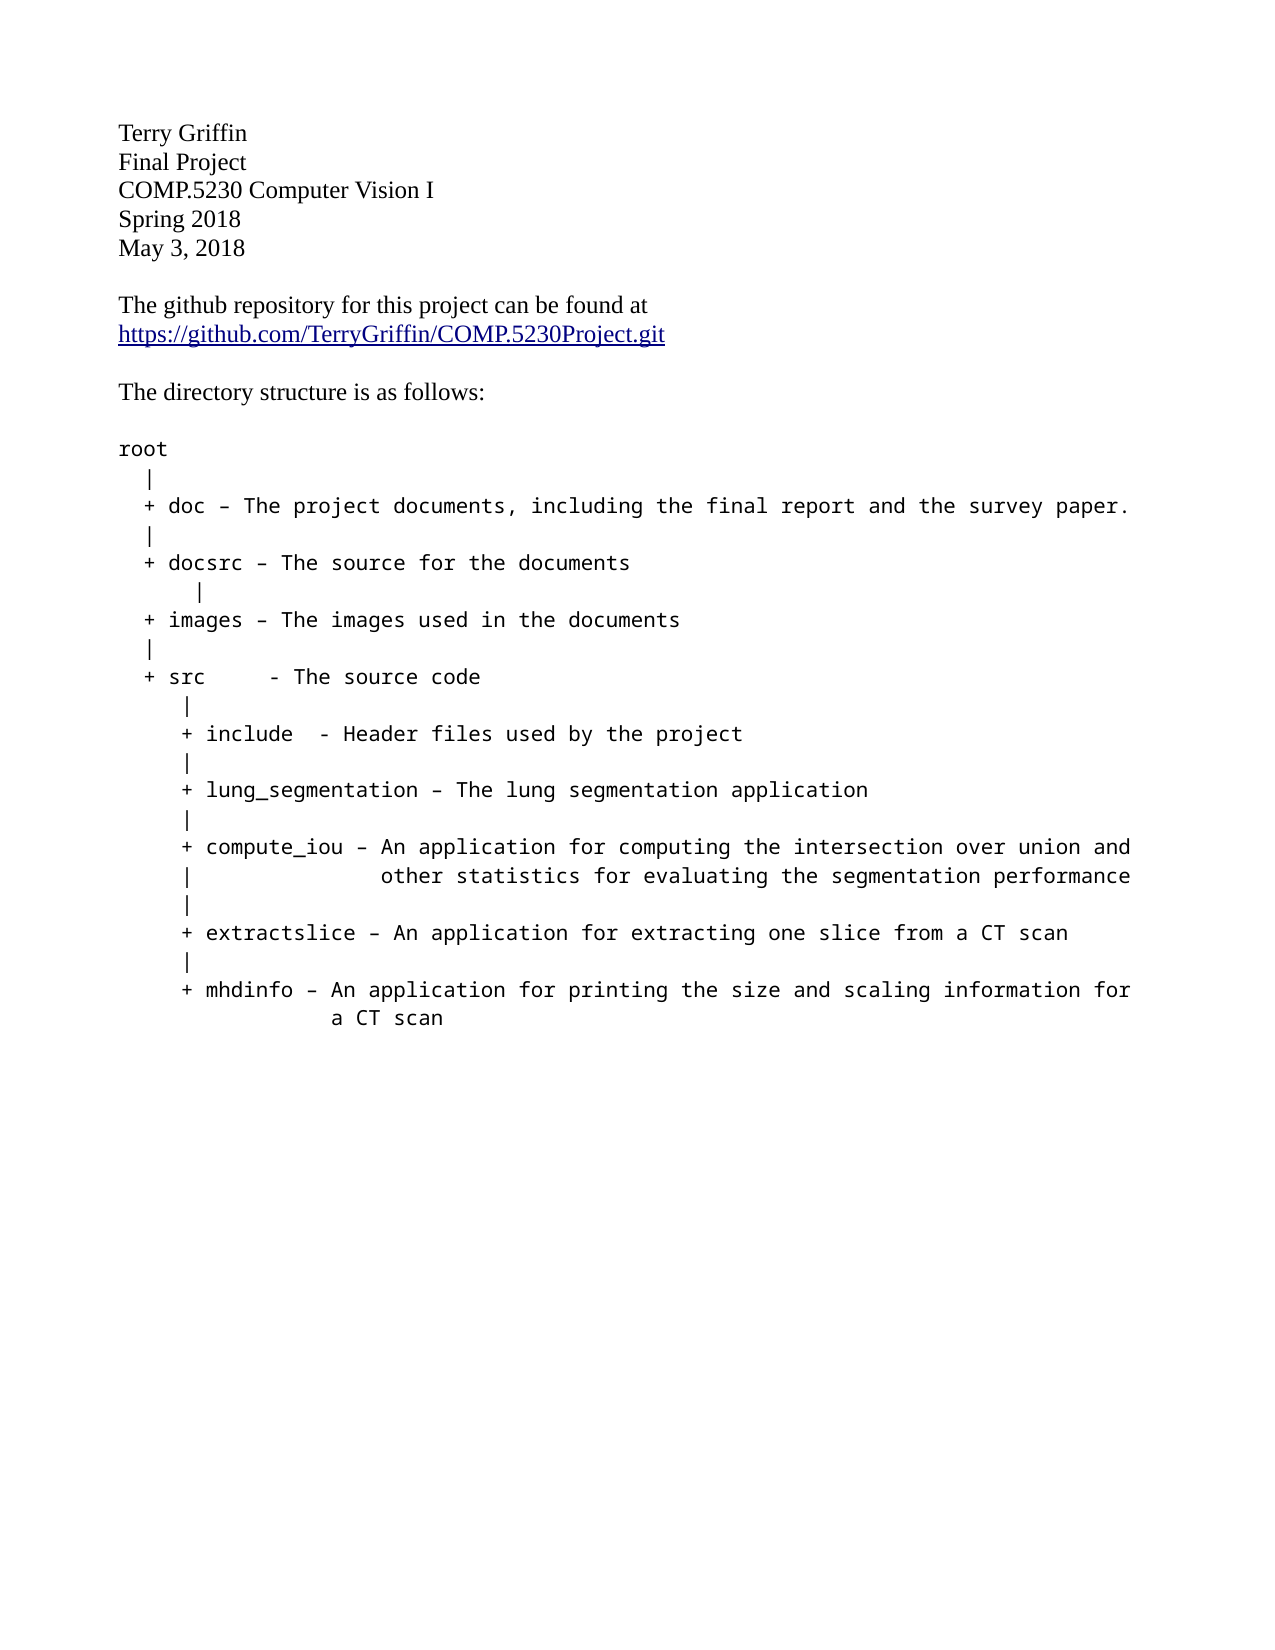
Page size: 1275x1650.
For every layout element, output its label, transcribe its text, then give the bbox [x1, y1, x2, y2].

text | other statistics for evaluating the segmentation performance [118, 861, 1157, 889]
text COMP.5230 Computer Vision I [118, 176, 1157, 204]
text | [118, 747, 1157, 776]
text | [118, 804, 1157, 832]
text | [118, 946, 1157, 975]
text + extractslice – An application for extracting one slice from a CT scan [118, 918, 1157, 946]
text + lung_segmentation – The lung segmentation application [118, 776, 1157, 804]
text + docsrc – The source for the documents [118, 548, 1157, 577]
text + include - Header files used by the project [118, 719, 1157, 747]
text | [118, 889, 1157, 918]
text + doc – The project documents, including the final report and the survey paper. [118, 491, 1157, 520]
text | [118, 463, 1157, 491]
text | [118, 577, 1157, 605]
text root [118, 434, 1157, 463]
text The github repository for this project can be found at https://github.com/TerryGriffin/COMP.5230Project.git [118, 291, 1157, 348]
text + mhdinfo – An application for printing the size and scaling information for [118, 975, 1157, 1003]
text Terry Griffin [118, 118, 1157, 147]
text + src - The source code [118, 662, 1157, 690]
text + images – The images used in the documents [118, 605, 1157, 633]
text The directory structure is as follows: [118, 377, 1157, 406]
text May 3, 2018 [118, 233, 1157, 262]
text a CT scan [118, 1003, 1157, 1032]
text | [118, 633, 1157, 662]
text + compute_iou – An application for computing the intersection over union and [118, 832, 1157, 861]
text Final Project [118, 147, 1157, 176]
text Spring 2018 [118, 204, 1157, 233]
text | [118, 520, 1157, 548]
text | [118, 690, 1157, 719]
